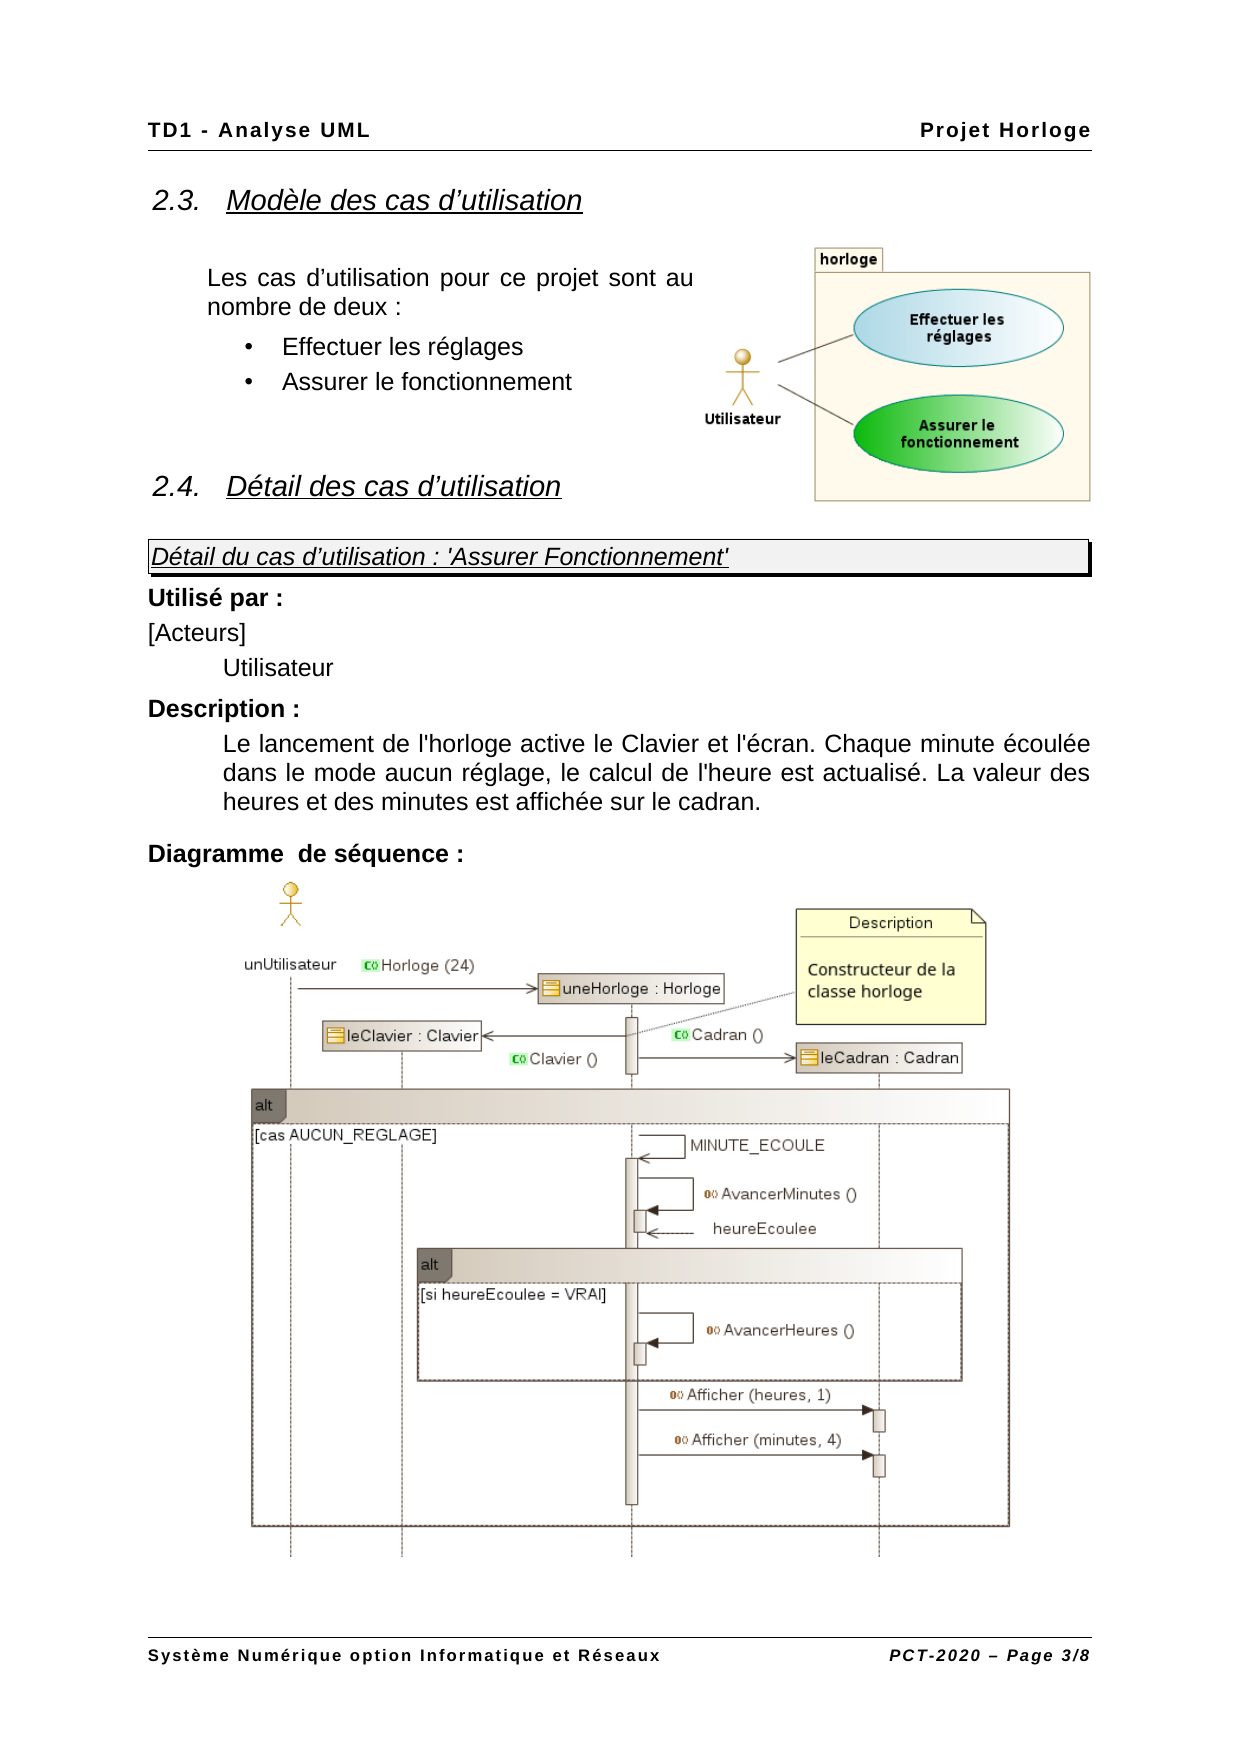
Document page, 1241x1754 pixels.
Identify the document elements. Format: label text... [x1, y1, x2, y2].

title Diagramme de séquence : [148, 839, 1092, 868]
text Utilisateur [148, 653, 1092, 682]
text [Acteurs] [148, 618, 1092, 647]
text Description : [148, 694, 1092, 723]
text Les cas d’utilisation pour ce projet sont au nombre de deux : [207, 263, 694, 321]
list Effectuer les réglages [244, 332, 694, 361]
subtitle Détail des cas d’utilisation [189, 473, 694, 502]
list Assurer le fonctionnement [244, 367, 694, 396]
picture [218, 867, 1022, 1557]
subtitle Modèle des cas d’utilisation [189, 187, 1092, 216]
text Utilisé par : [148, 583, 1092, 612]
subtitle Détail du cas d’utilisation : 'Assurer Fonctionnement' [149, 540, 1088, 573]
picture [694, 237, 1100, 512]
text Le lancement de l'horloge active le Clavier et l'écran. Chaque minute écoulée dans le mode aucun réglage, le calcul de l'heure est actualisé. La valeur des heures et des minutes est affichée sur le cadran. [223, 729, 1092, 815]
